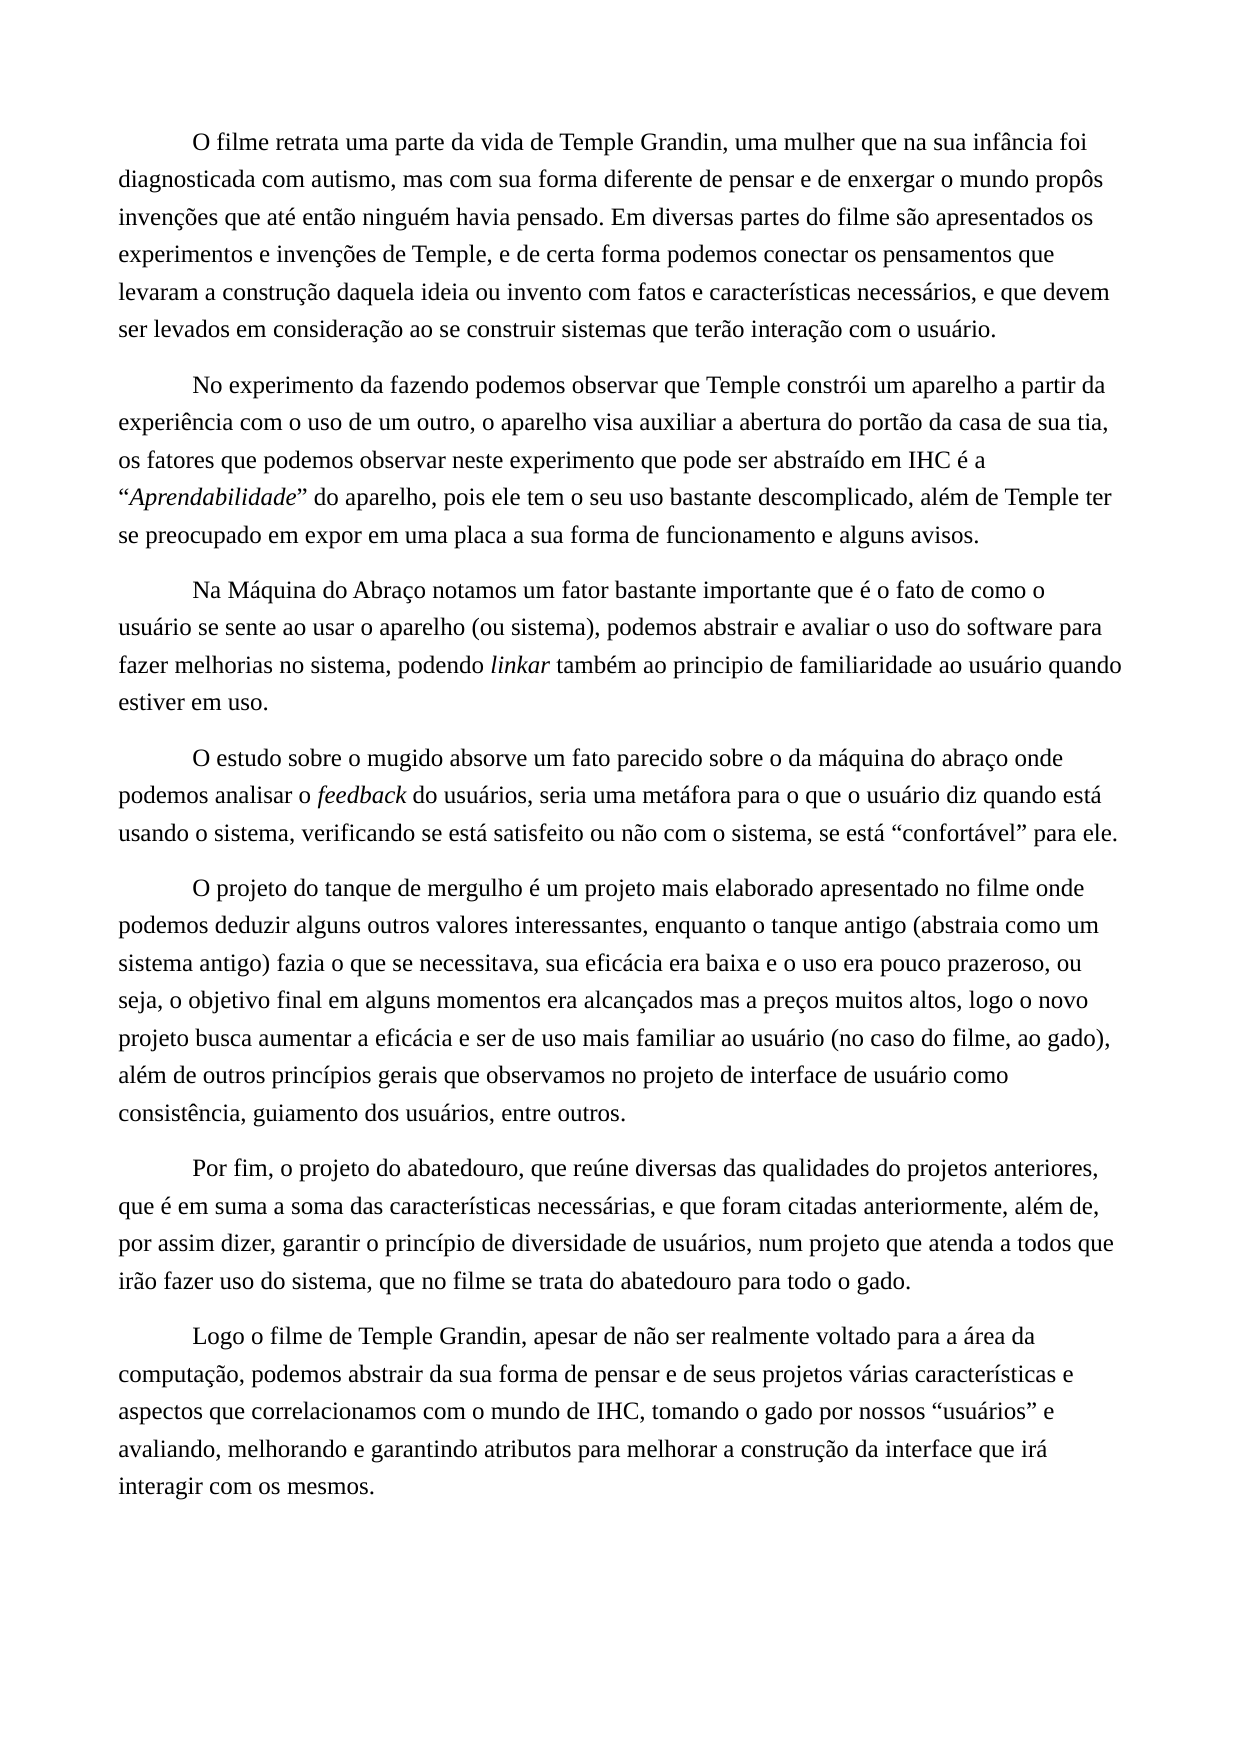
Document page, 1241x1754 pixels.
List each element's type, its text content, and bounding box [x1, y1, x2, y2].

text O filme retrata uma parte da vida de Temple Grandin, uma mulher que na sua infância foi diagnosticada com autismo, mas com sua forma diferente de pensar e de enxergar o mundo propôs invenções que até então ninguém havia pensado. Em diversas partes do filme são apresentados os experimentos e invenções de Temple, e de certa forma podemos conectar os pensamentos que levaram a construção daquela ideia ou invento com fatos e características necessários, e que devem ser levados em consideração ao se construir sistemas que terão interação com o usuário. [118, 118, 1122, 343]
text Por fim, o projeto do abatedouro, que reúne diversas das qualidades do projetos anteriores, que é em suma a soma das características necessárias, e que foram citadas anteriormente, além de, por assim dizer, garantir o princípio de diversidade de usuários, num projeto que atenda a todos que irão fazer uso do sistema, que no filme se trata do abatedouro para todo o gado. [118, 1145, 1122, 1295]
text O estudo sobre o mugido absorve um fato parecido sobre o da máquina do abraço onde podemos analisar o feedback do usuários, seria uma metáfora para o que o usuário diz quando está usando o sistema, verificando se está satisfeito ou não com o sistema, se está “confortável” para ele. [118, 734, 1122, 847]
text No experimento da fazendo podemos observar que Temple constrói um aparelho a partir da experiência com o uso de um outro, o aparelho visa auxiliar a abertura do portão da casa de sua tia, os fatores que podemos observar neste experimento que pode ser abstraído em IHC é a “Aprendabilidade” do aparelho, pois ele tem o seu uso bastante descomplicado, além de Temple ter se preocupado em expor em uma placa a sua forma de funcionamento e alguns avisos. [118, 361, 1122, 548]
text Na Máquina do Abraço notamos um fator bastante importante que é o fato de como o usuário se sente ao usar o aparelho (ou sistema), podemos abstrair e avaliar o uso do software para fazer melhorias no sistema, podendo linkar também ao principio de familiaridade ao usuário quando estiver em uso. [118, 566, 1122, 716]
text Logo o filme de Temple Grandin, apesar de não ser realmente voltado para a área da computação, podemos abstrair da sua forma de pensar e de seus projetos várias características e aspectos que correlacionamos com o mundo de IHC, tomando o gado por nossos “usuários” e avaliando, melhorando e garantindo atributos para melhorar a construção da interface que irá interagir com os mesmos. [118, 1312, 1122, 1500]
text O projeto do tanque de mergulho é um projeto mais elaborado apresentado no filme onde podemos deduzir alguns outros valores interessantes, enquanto o tanque antigo (abstraia como um sistema antigo) fazia o que se necessitava, sua eficácia era baixa e o uso era pouco prazeroso, ou seja, o objetivo final em alguns momentos era alcançados mas a preços muitos altos, logo o novo projeto busca aumentar a eficácia e ser de uso mais familiar ao usuário (no caso do filme, ao gado), além de outros princípios gerais que observamos no projeto de interface de usuário como consistência, guiamento dos usuários, entre outros. [118, 864, 1122, 1127]
